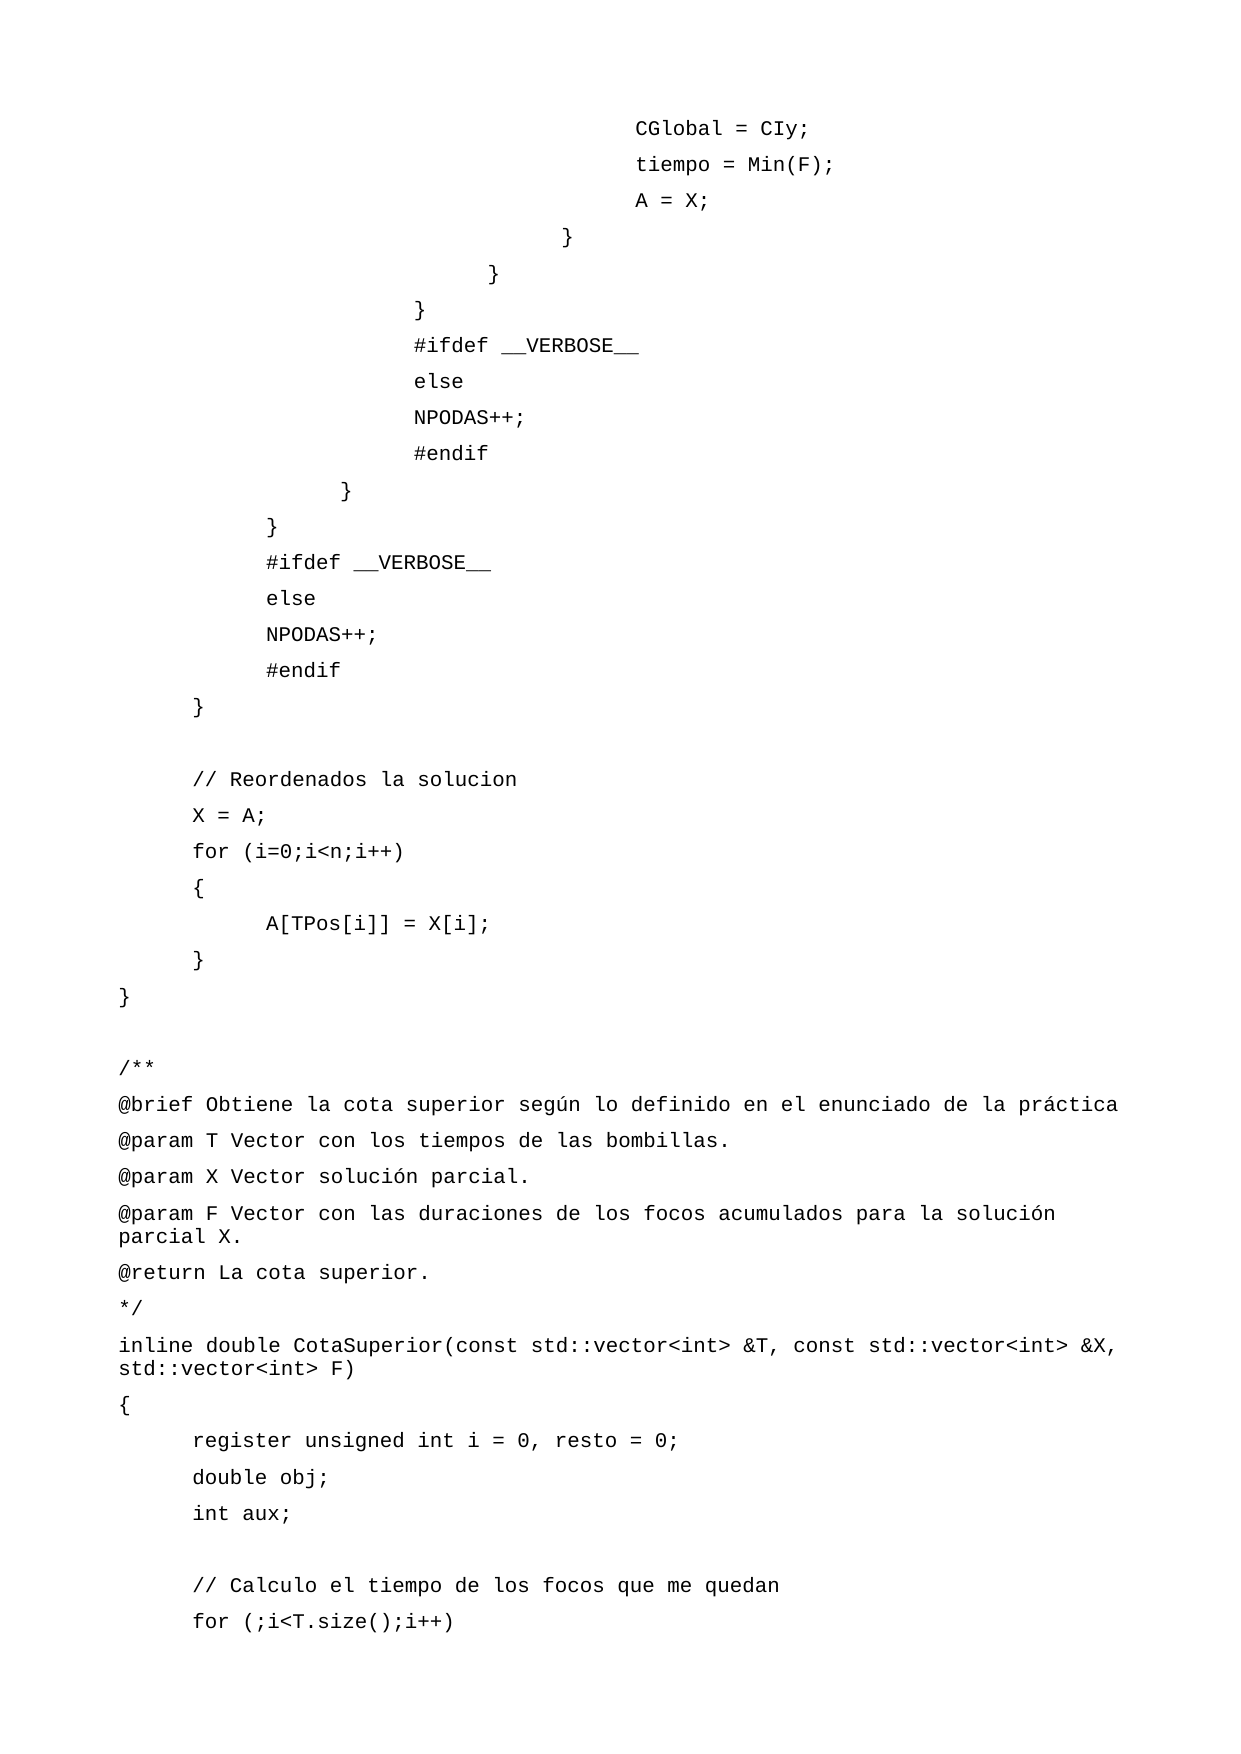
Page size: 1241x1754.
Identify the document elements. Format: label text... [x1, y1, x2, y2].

text } [118, 299, 1122, 322]
text else [118, 588, 1122, 612]
text @return La cota superior. [118, 1262, 1122, 1286]
text /** [118, 1058, 1122, 1082]
text tiempo = Min(F); [118, 154, 1122, 178]
text #ifdef __VERBOSE__ [118, 552, 1122, 576]
text register unsigned int i = 0, resto = 0; [118, 1431, 1122, 1454]
text @param T Vector con los tiempos de las bombillas. [118, 1130, 1122, 1154]
text double obj; [118, 1467, 1122, 1490]
text { [118, 877, 1122, 901]
text NPODAS++; [118, 407, 1122, 431]
text } [118, 696, 1122, 720]
text } [118, 227, 1122, 250]
text A[TPos[i]] = X[i]; [118, 913, 1122, 937]
text X = A; [118, 805, 1122, 828]
text } [118, 949, 1122, 973]
text */ [118, 1298, 1122, 1322]
text #endif [118, 443, 1122, 467]
text else [118, 371, 1122, 395]
text A = X; [118, 190, 1122, 214]
text // Reordenados la solucion [118, 769, 1122, 792]
text #ifdef __VERBOSE__ [118, 335, 1122, 359]
text } [118, 479, 1122, 503]
text @brief Obtiene la cota superior según lo definido en el enunciado de la práctica [118, 1094, 1122, 1118]
text } [118, 986, 1122, 1009]
text // Calculo el tiempo de los focos que me quedan [118, 1575, 1122, 1599]
text for (i=0;i<n;i++) [118, 841, 1122, 865]
text #endif [118, 660, 1122, 684]
text for (;i<T.size();i++) [118, 1611, 1122, 1635]
text CGlobal = CIy; [118, 118, 1122, 142]
text int aux; [118, 1503, 1122, 1526]
text } [118, 516, 1122, 539]
text } [118, 263, 1122, 286]
text inline double CotaSuperior(const std::vector<int> &T, const std::vector<int> &X, std::vector<int> F) [118, 1334, 1122, 1382]
text @param X Vector solución parcial. [118, 1166, 1122, 1190]
text @param F Vector con las duraciones de los focos acumulados para la solución parcial X. [118, 1202, 1122, 1250]
text { [118, 1394, 1122, 1418]
text NPODAS++; [118, 624, 1122, 648]
